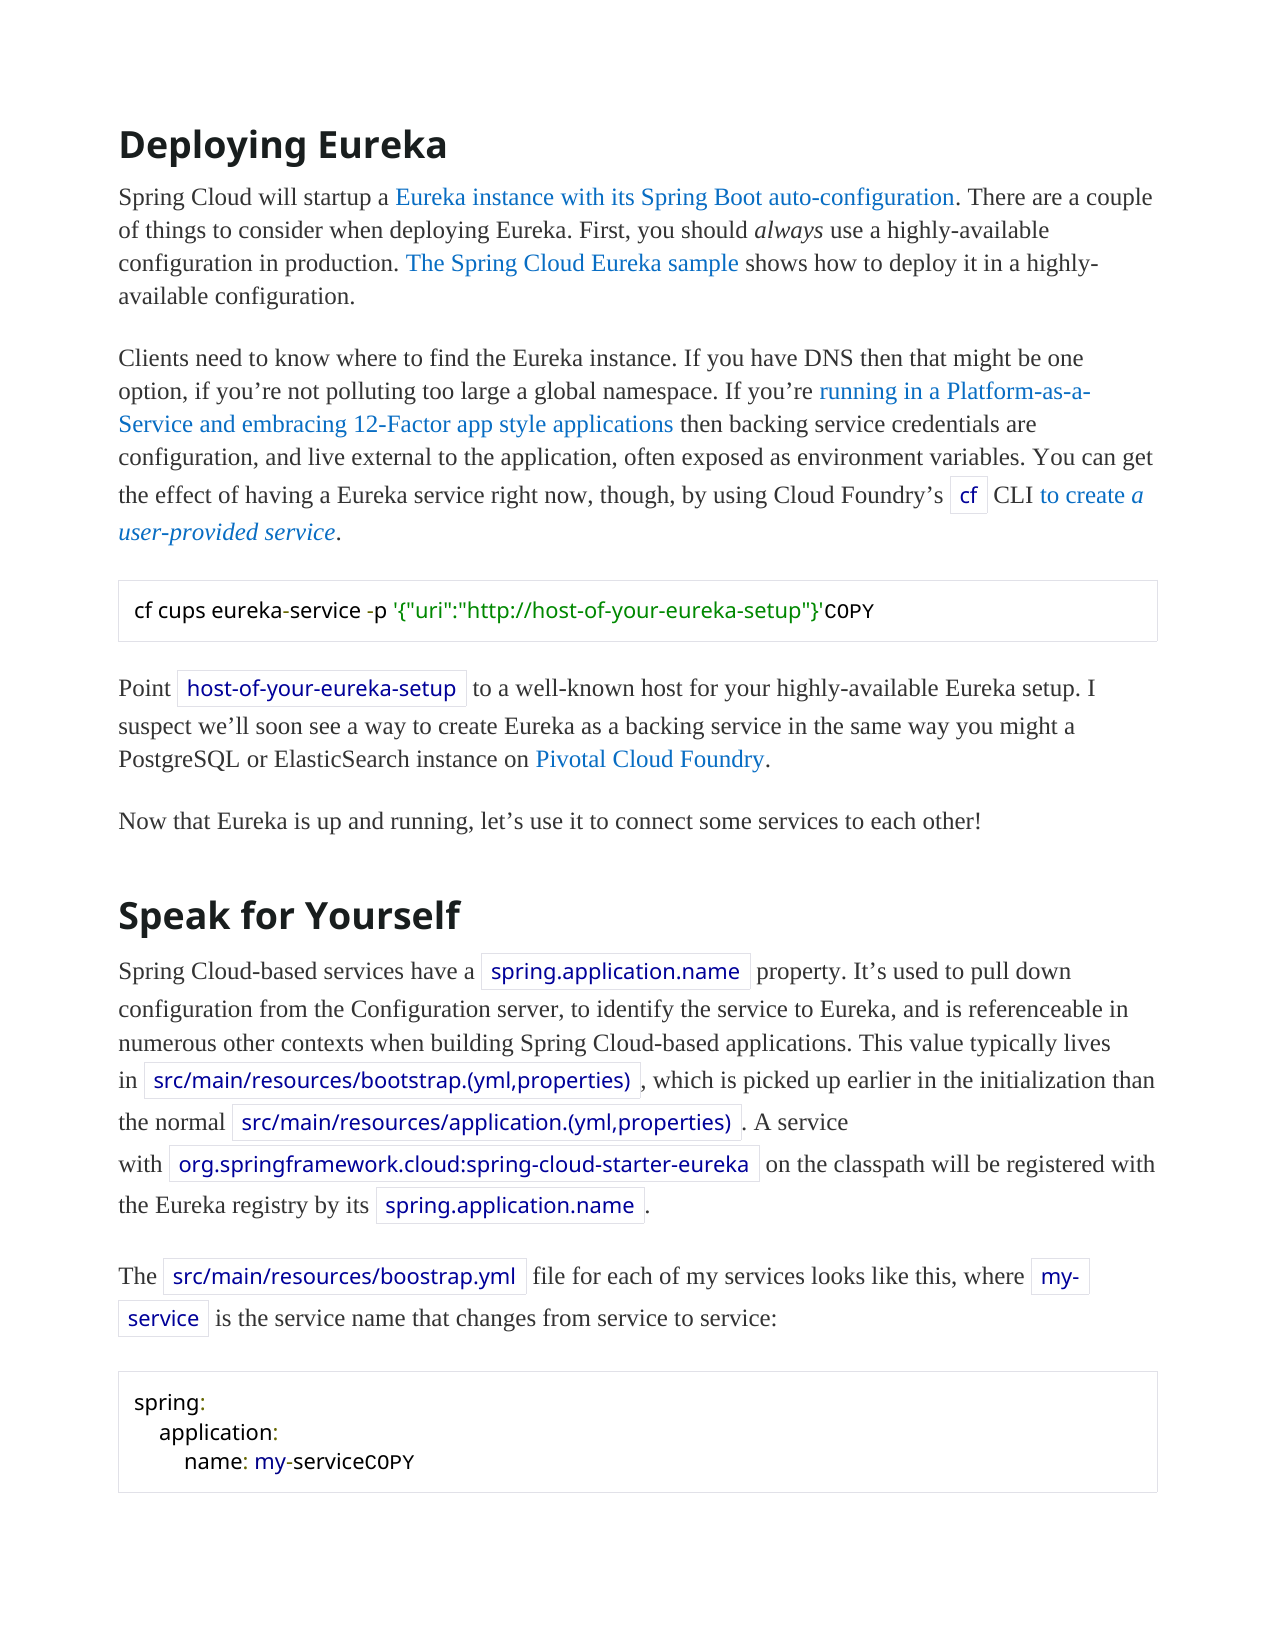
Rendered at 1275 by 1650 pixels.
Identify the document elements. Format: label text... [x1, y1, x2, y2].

text Point host-of-your-eureka-setup to a well-known host for your highly-available Eureka setup. I suspect we’ll soon see a way to create Eureka as a backing service in the same way you might a PostgreSQL or ElasticSearch instance on Pivotal Cloud Foundry. [118, 670, 1157, 772]
text Spring Cloud-based services have a spring.application.name property. It’s used to pull down configuration from the Configuration server, to identify the service to Eureka, and is referenceable in numerous other contexts when building Spring Cloud-based applications. This value typically lives in src/main/resources/bootstrap.(yml,properties), which is picked up earlier in the initialization than the normal src/main/resources/application.(yml,properties). A service with org.springframework.cloud:spring-cloud-starter-eureka on the classpath will be registered with the Eureka registry by its spring.application.name. [118, 953, 1157, 1223]
text Now that Eureka is up and running, let’s use it to connect some services to each other! [118, 806, 1157, 835]
text name: my-serviceCOPY [119, 1431, 1157, 1492]
subtitle Speak for Yourself [118, 889, 1157, 941]
text application: [119, 1401, 1157, 1431]
text Clients need to know where to find the Eureka instance. If you have DNS then that might be one option, if you’re not polluting too large a global namespace. If you’re running in a Platform-as-a-Service and embracing 12-Factor app style applications then backing service credentials are configuration, and live external to the application, often exposed as environment variables. You can get the effect of having a Eureka service right now, though, by using Cloud Foundry’s cf CLI to create a user-provided service. [118, 343, 1157, 546]
text Spring Cloud will startup a Eureka instance with its Spring Boot auto-configuration. There are a couple of things to consider when deploying Eureka. First, you should always use a highly-available configuration in production. The Spring Cloud Eureka sample shows how to deploy it in a highly-available configuration. [118, 182, 1157, 309]
text The src/main/resources/boostrap.yml file for each of my services looks like this, where my-service is the service name that changes from service to service: [118, 1258, 1157, 1336]
text cf cups eureka-service -p '{"uri":"http://host-of-your-eureka-setup"}'COPY [119, 581, 1157, 641]
subtitle Deploying Eureka [118, 118, 1157, 169]
text spring: [119, 1372, 1157, 1401]
